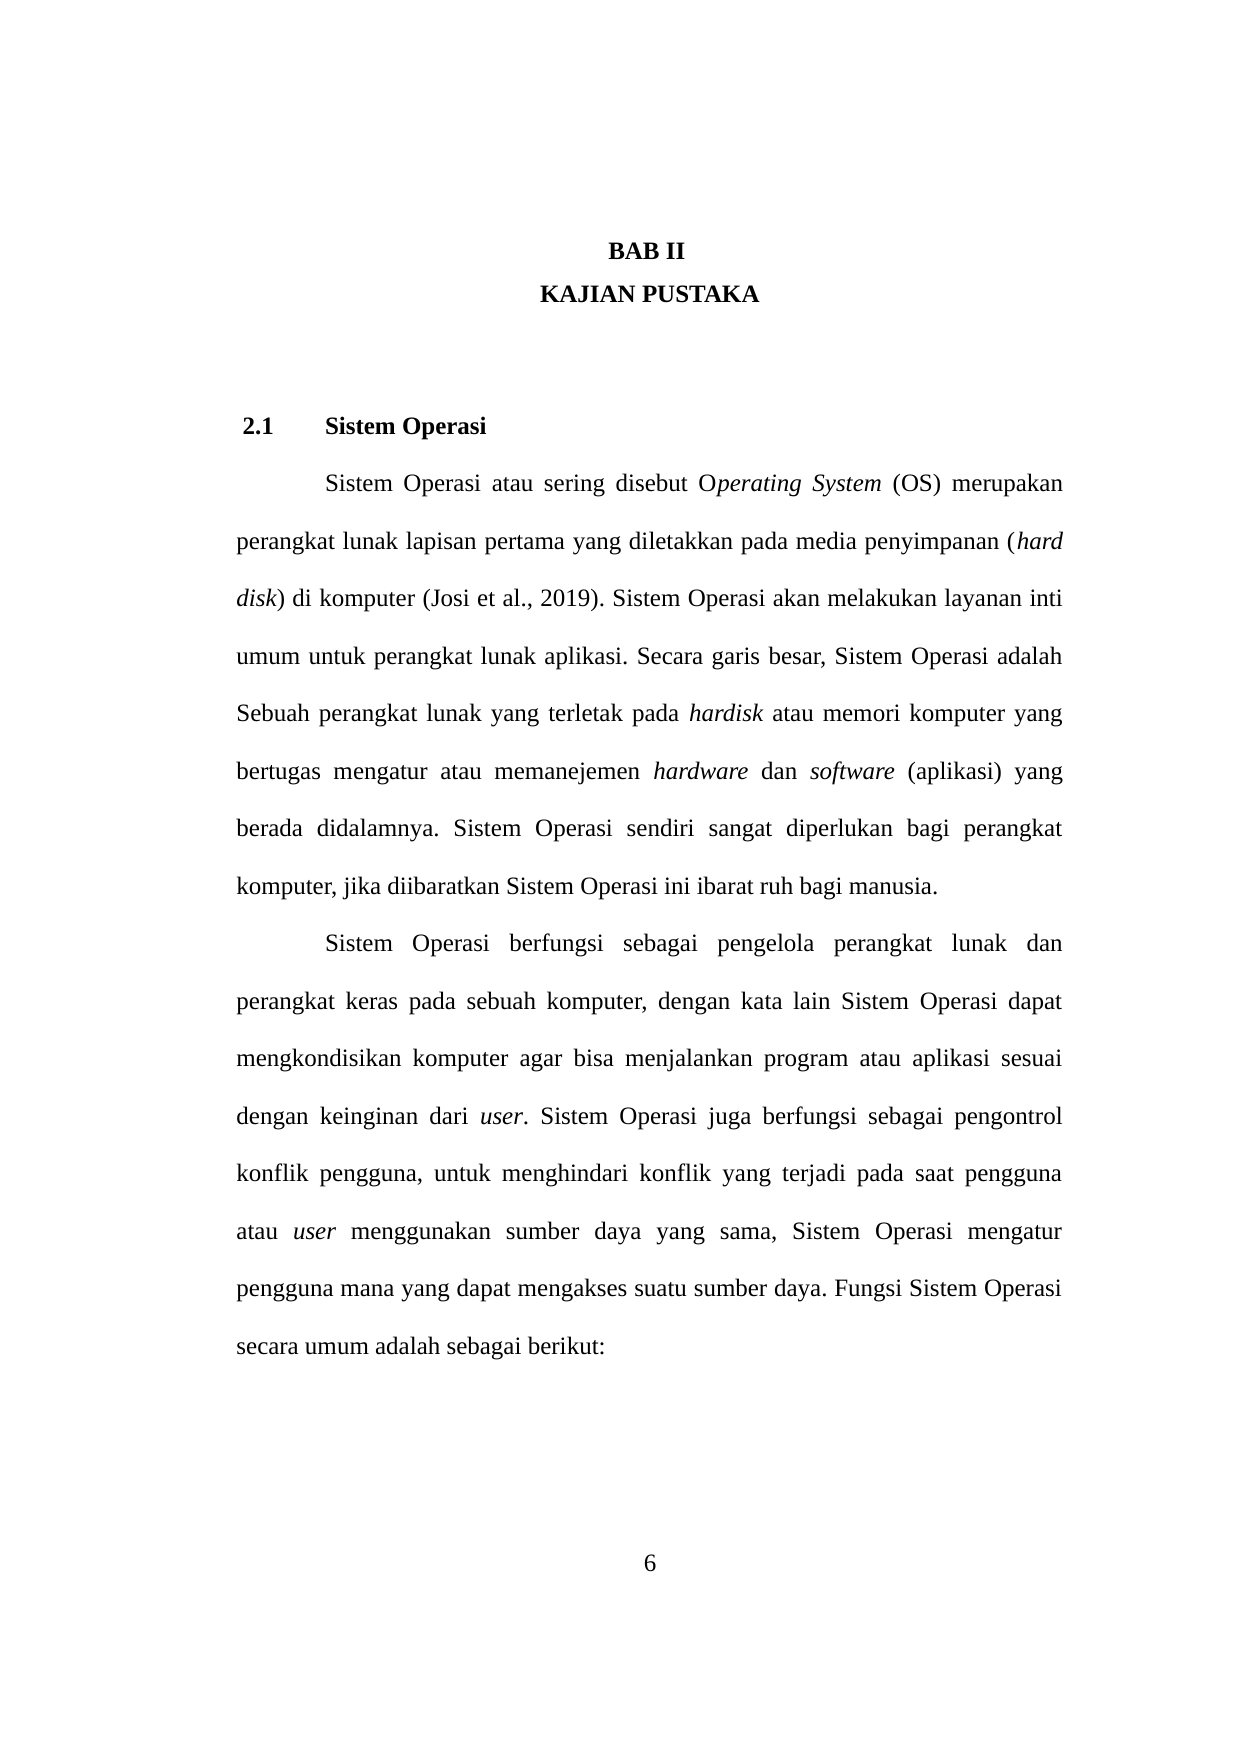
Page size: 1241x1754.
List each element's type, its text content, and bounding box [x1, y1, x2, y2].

text Sistem Operasi atau sering disebut Operating System (OS) merupakan perangkat lunak lapisan pertama yang diletakkan pada media penyimpanan (hard disk) di komputer (Josi et al., 2019)⁠. Sistem Operasi akan melakukan layanan inti umum untuk perangkat lunak aplikasi. Secara garis besar, Sistem Operasi adalah Sebuah perangkat lunak yang terletak pada hardisk atau memori komputer yang bertugas mengatur atau memanejemen hardware dan software (aplikasi) yang berada didalamnya. Sistem Operasi sendiri sangat diperlukan bagi perangkat komputer, jika diibaratkan Sistem Operasi ini ibarat ruh bagi manusia. [236, 468, 1063, 900]
text Sistem Operasi berfungsi sebagai pengelola perangkat lunak dan perangkat keras pada sebuah komputer, dengan kata lain Sistem Operasi dapat mengkondisikan komputer agar bisa menjalankan program atau aplikasi sesuai dengan keinginan dari user. Sistem Operasi juga berfungsi sebagai pengontrol konflik pengguna, untuk menghindari konflik yang terjadi pada saat pengguna atau user menggunakan sumber daya yang sama, Sistem Operasi mengatur pengguna mana yang dapat mengakses suatu sumber daya. Fungsi Sistem Operasi secara umum adalah sebagai berikut: [236, 928, 1063, 1360]
subtitle Sistem Operasi [236, 411, 1063, 440]
subtitle KAJIAN PUSTAKA [236, 236, 1063, 308]
